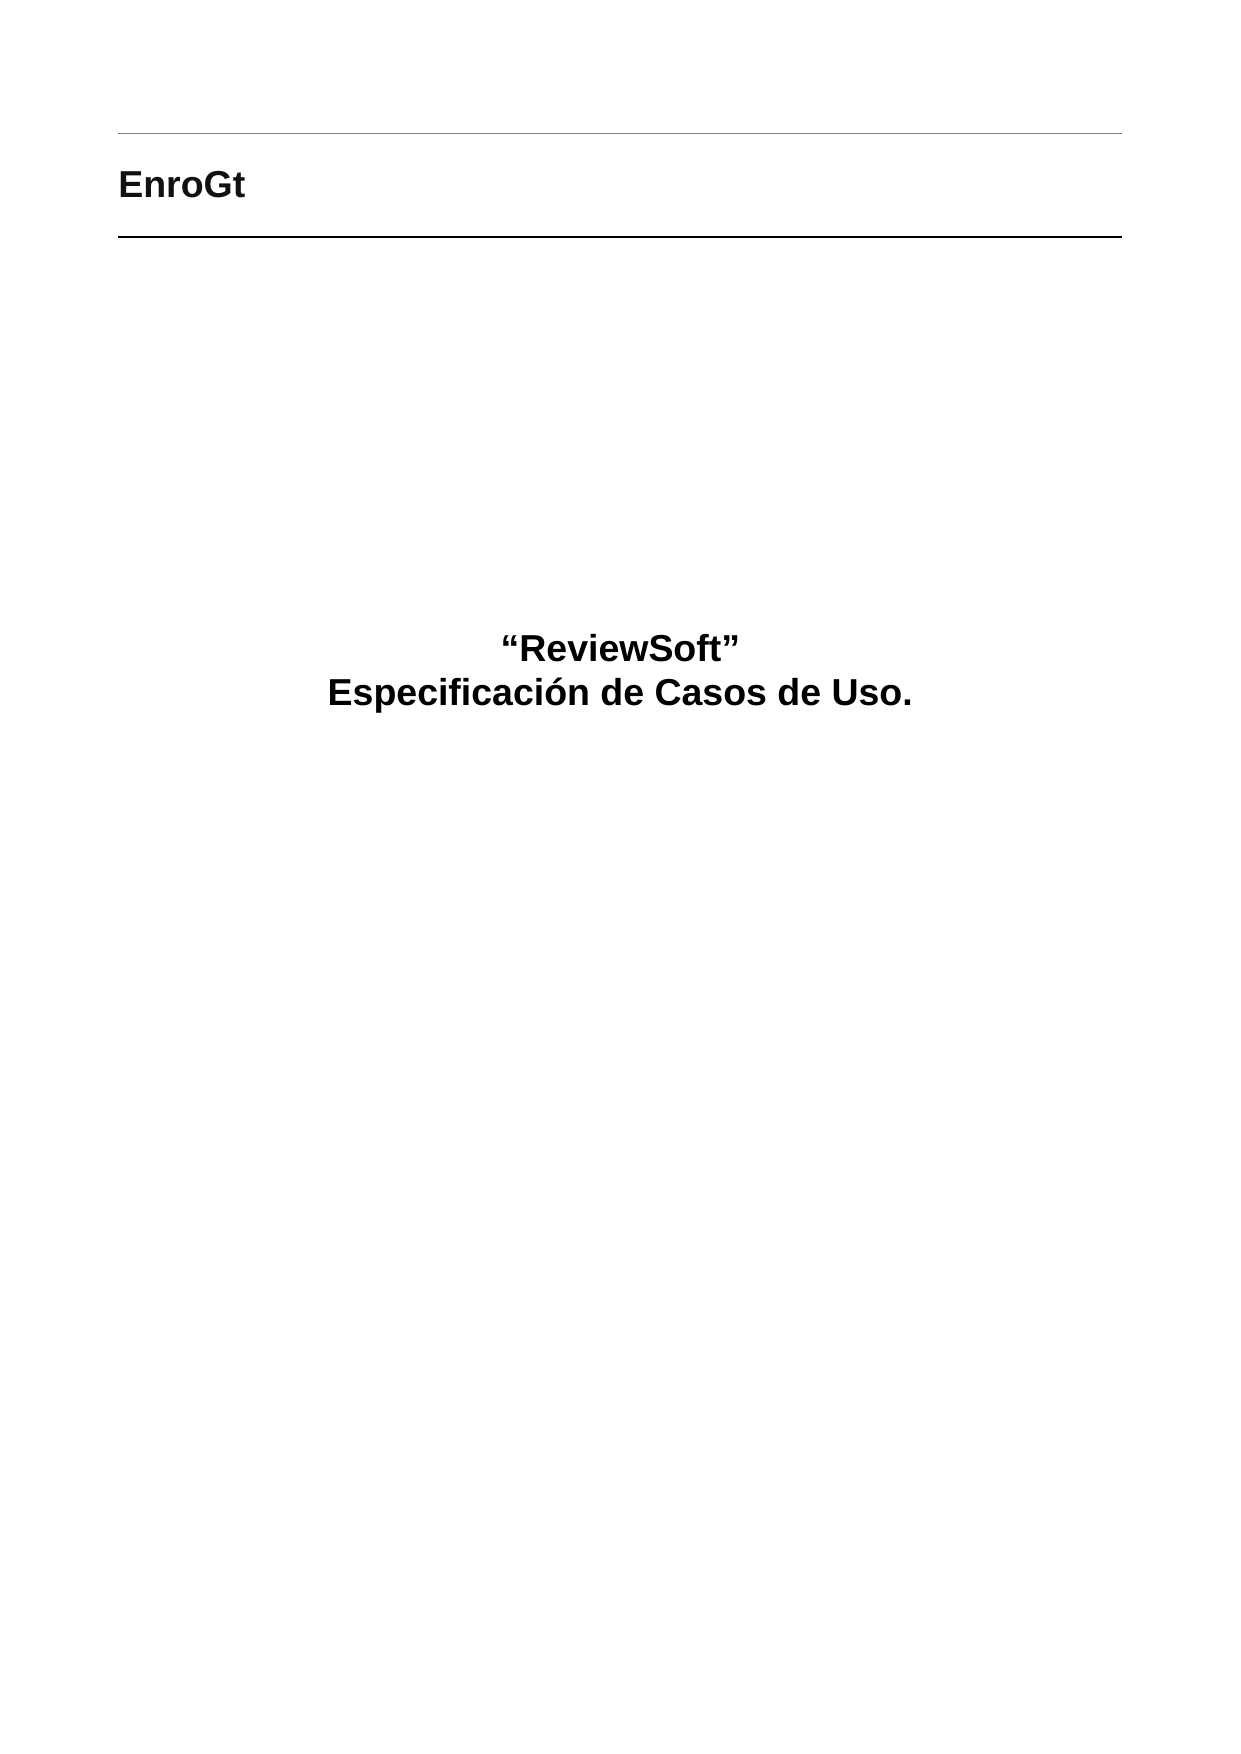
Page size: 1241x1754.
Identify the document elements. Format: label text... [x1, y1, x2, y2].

text “ReviewSoft” [118, 627, 1122, 670]
text Especificación de Casos de Uso. [118, 670, 1122, 713]
